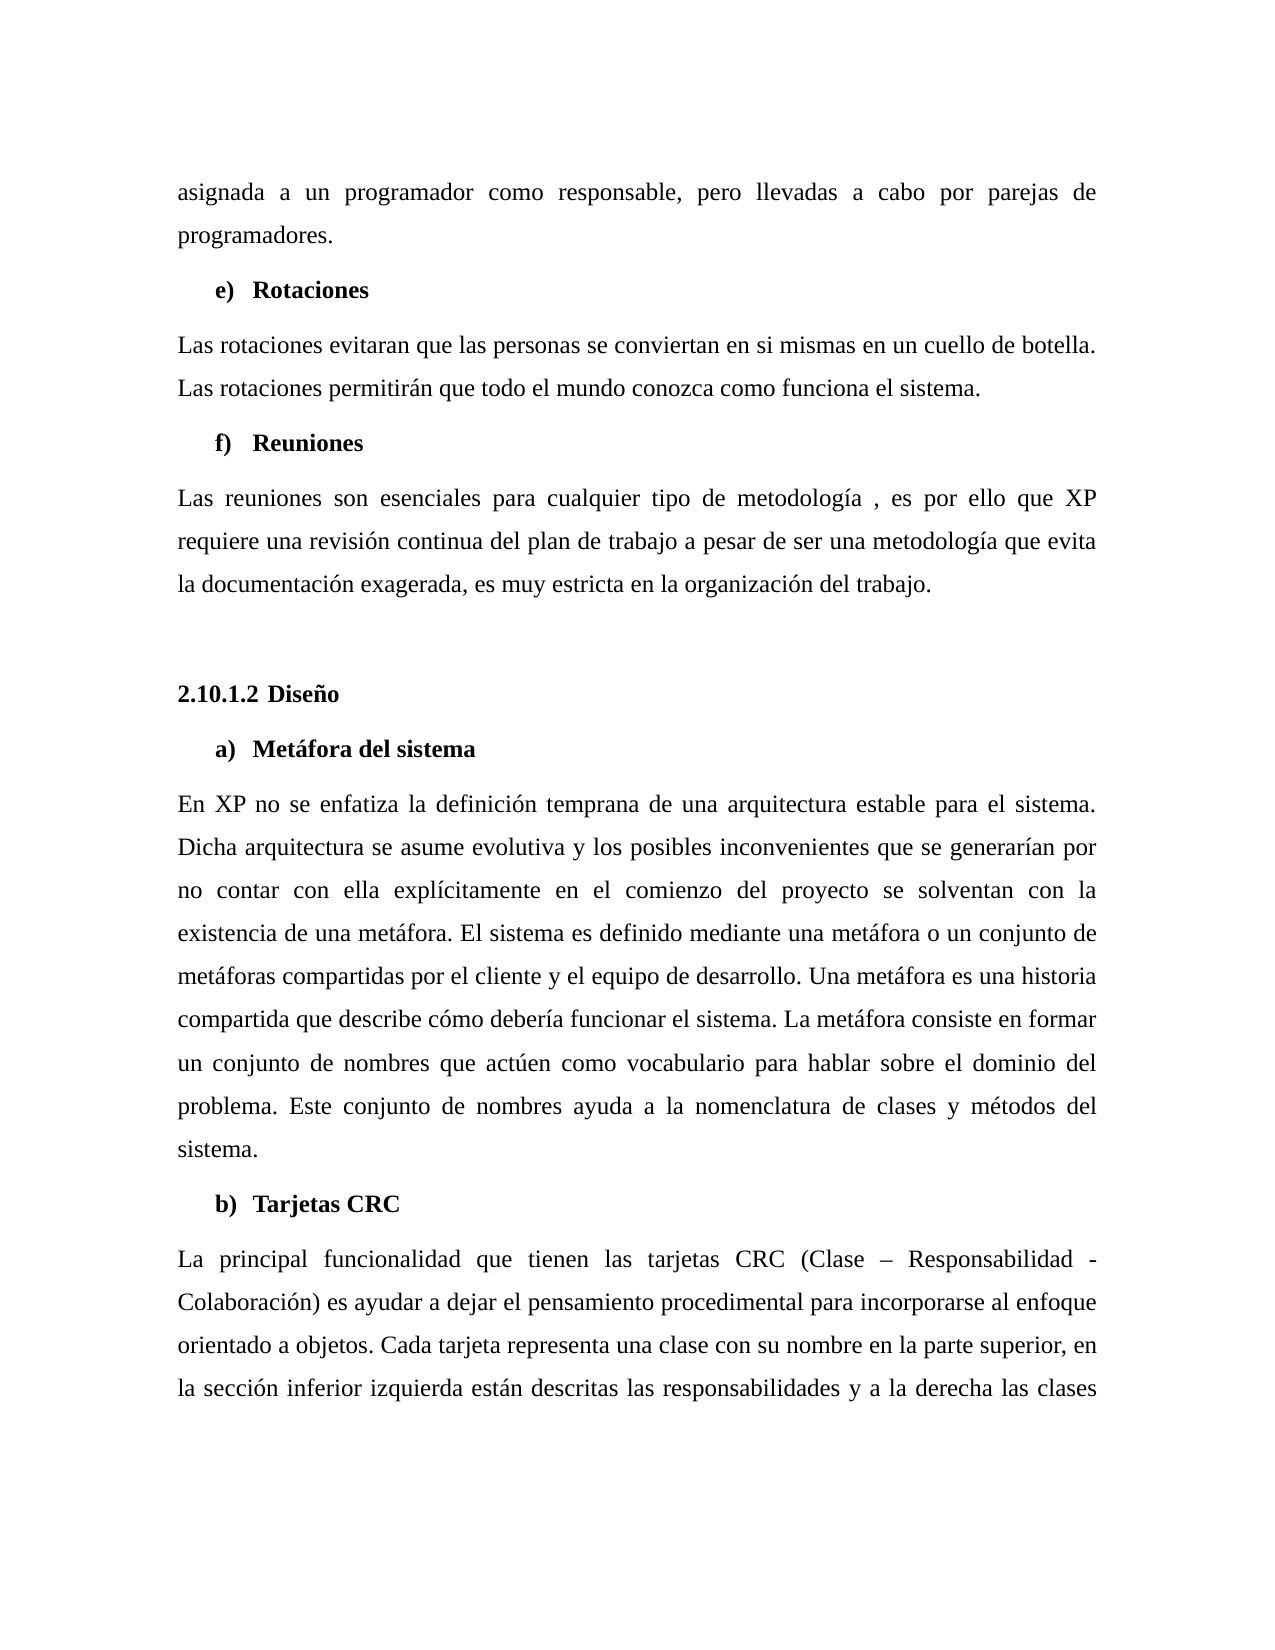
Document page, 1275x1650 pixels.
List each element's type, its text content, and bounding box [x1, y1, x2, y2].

text La principal funcionalidad que tienen las tarjetas CRC (Clase – Responsabilidad - Colaboración) es ayudar a dejar el pensamiento procedimental para incorporarse al enfoque orientado a objetos. Cada tarjeta representa una clase con su nombre en la parte superior, en la sección inferior izquierda están descritas las responsabilidades y a la derecha las clases [177, 1244, 1098, 1402]
subtitle Diseño [177, 679, 1098, 708]
list Rotaciones [215, 275, 1098, 304]
list Tarjetas CRC [215, 1189, 1098, 1217]
text En XP no se enfatiza la definición temprana de una arquitectura estable para el sistema. Dicha arquitectura se asume evolutiva y los posibles inconvenientes que se generarían por no contar con ella explícitamente en el comienzo del proyecto se solventan con la existencia de una metáfora. El sistema es definido mediante una metáfora o un conjunto de metáforas compartidas por el cliente y el equipo de desarrollo. Una metáfora es una historia compartida que describe cómo debería funcionar el sistema. La metáfora consiste en formar un conjunto de nombres que actúen como vocabulario para hablar sobre el dominio del problema. Este conjunto de nombres ayuda a la nomenclatura de clases y métodos del sistema. [177, 789, 1098, 1163]
text Las reuniones son esenciales para cualquier tipo de metodología , es por ello que XP requiere una revisión continua del plan de trabajo a pesar de ser una metodología que evita la documentación exagerada, es muy estricta en la organización del trabajo. [177, 483, 1098, 598]
text asignada a un programador como responsable, pero llevadas a cabo por parejas de programadores. [177, 177, 1098, 249]
list Reuniones [215, 428, 1098, 457]
list Metáfora del sistema [215, 734, 1098, 763]
text Las rotaciones evitaran que las personas se conviertan en si mismas en un cuello de botella. Las rotaciones permitirán que todo el mundo conozca como funciona el sistema. [177, 330, 1098, 402]
